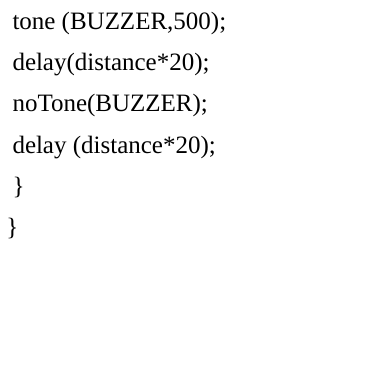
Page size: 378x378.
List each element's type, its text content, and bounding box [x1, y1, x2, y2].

text } [6, 212, 372, 241]
text tone (BUZZER,500); [6, 6, 372, 35]
text delay (distance*20); [6, 130, 372, 158]
text delay(distance*20); [6, 47, 372, 76]
text noTone(BUZZER); [6, 88, 372, 117]
text } [6, 171, 372, 200]
